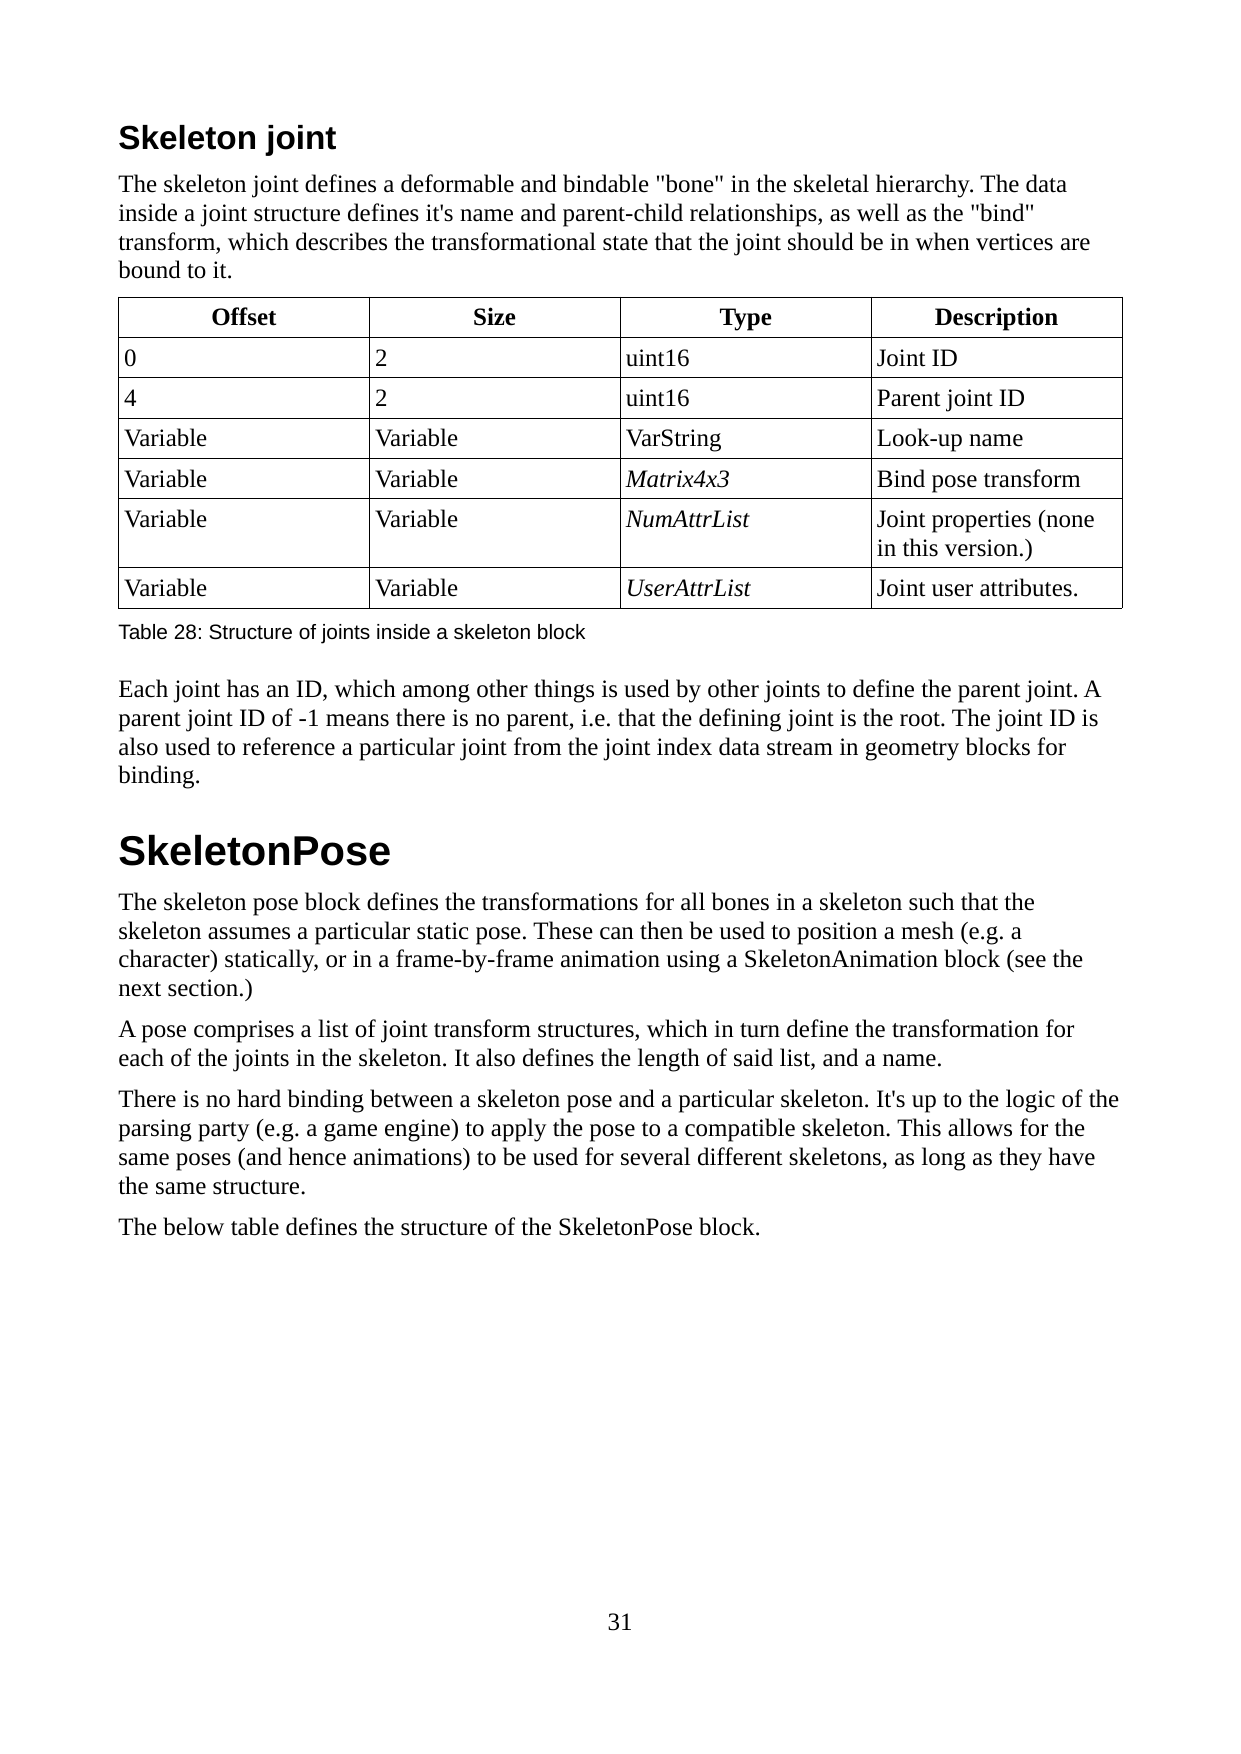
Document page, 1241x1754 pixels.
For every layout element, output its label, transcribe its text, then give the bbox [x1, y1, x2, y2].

table_cell 2 [370, 378, 620, 417]
text There is no hard binding between a skeleton pose and a particular skeleton. It's up to the logic of the parsing party (e.g. a game engine) to apply the pose to a compatible skeleton. This allows for the same poses (and hence animations) to be used for several different skeletons, as long as they have the same structure. [118, 1084, 1122, 1199]
table_cell Parent joint ID [872, 378, 1122, 417]
subtitle Skeleton joint [118, 118, 1122, 157]
table_cell 0 [119, 338, 369, 377]
table_cell Look-up name [872, 419, 1122, 458]
text Table 28: Structure of joints inside a skeleton block [118, 620, 1122, 644]
table_cell Variable [370, 568, 620, 607]
table_cell Bind pose transform [872, 459, 1122, 498]
table_cell Variable [119, 459, 369, 498]
table_cell Variable [119, 419, 369, 458]
text Each joint has an ID, which among other things is used by other joints to define the parent joint. A parent joint ID of -1 means there is no parent, i.e. that the defining joint is the root. The joint ID is also used to reference a particular joint from the joint index data stream in geometry blocks for binding. [118, 674, 1122, 789]
table_cell uint16 [621, 378, 871, 417]
table_cell Joint ID [872, 338, 1122, 377]
table_header Offset [119, 298, 369, 337]
text A pose comprises a list of joint transform structures, which in turn define the transformation for each of the joints in the skeleton. It also defines the length of said list, and a name. [118, 1014, 1122, 1072]
table_cell Joint user attributes. [872, 568, 1122, 607]
table_cell 4 [119, 378, 369, 417]
table_header Description [872, 298, 1122, 337]
table_cell Variable [119, 568, 369, 607]
table_cell uint16 [621, 338, 871, 377]
text The skeleton pose block defines the transformations for all bones in a skeleton such that the skeleton assumes a particular static pose. These can then be used to position a mesh (e.g. a character) statically, or in a frame-by-frame animation using a SkeletonAnimation block (see the next section.) [118, 887, 1122, 1002]
table_header Size [370, 298, 620, 337]
table_cell 2 [370, 338, 620, 377]
table_cell VarString [621, 419, 871, 458]
text The below table defines the structure of the SkeletonPose block. [118, 1212, 1122, 1241]
table_cell Variable [370, 459, 620, 498]
table_cell Variable [119, 499, 369, 567]
table_cell NumAttrList [621, 499, 871, 567]
table_cell Variable [370, 499, 620, 567]
table_cell Variable [370, 419, 620, 458]
table_cell Joint properties (none in this version.) [872, 499, 1122, 567]
table_cell UserAttrList [621, 568, 871, 607]
table_header Type [621, 298, 871, 337]
text The skeleton joint defines a deformable and bindable "bone" in the skeletal hierarchy. The data inside a joint structure defines it's name and parent-child relationships, as well as the "bind" transform, which describes the transformational state that the joint should be in when vertices are bound to it. [118, 169, 1122, 284]
table_cell Matrix4x3 [621, 459, 871, 498]
subtitle SkeletonPose [118, 827, 1122, 874]
